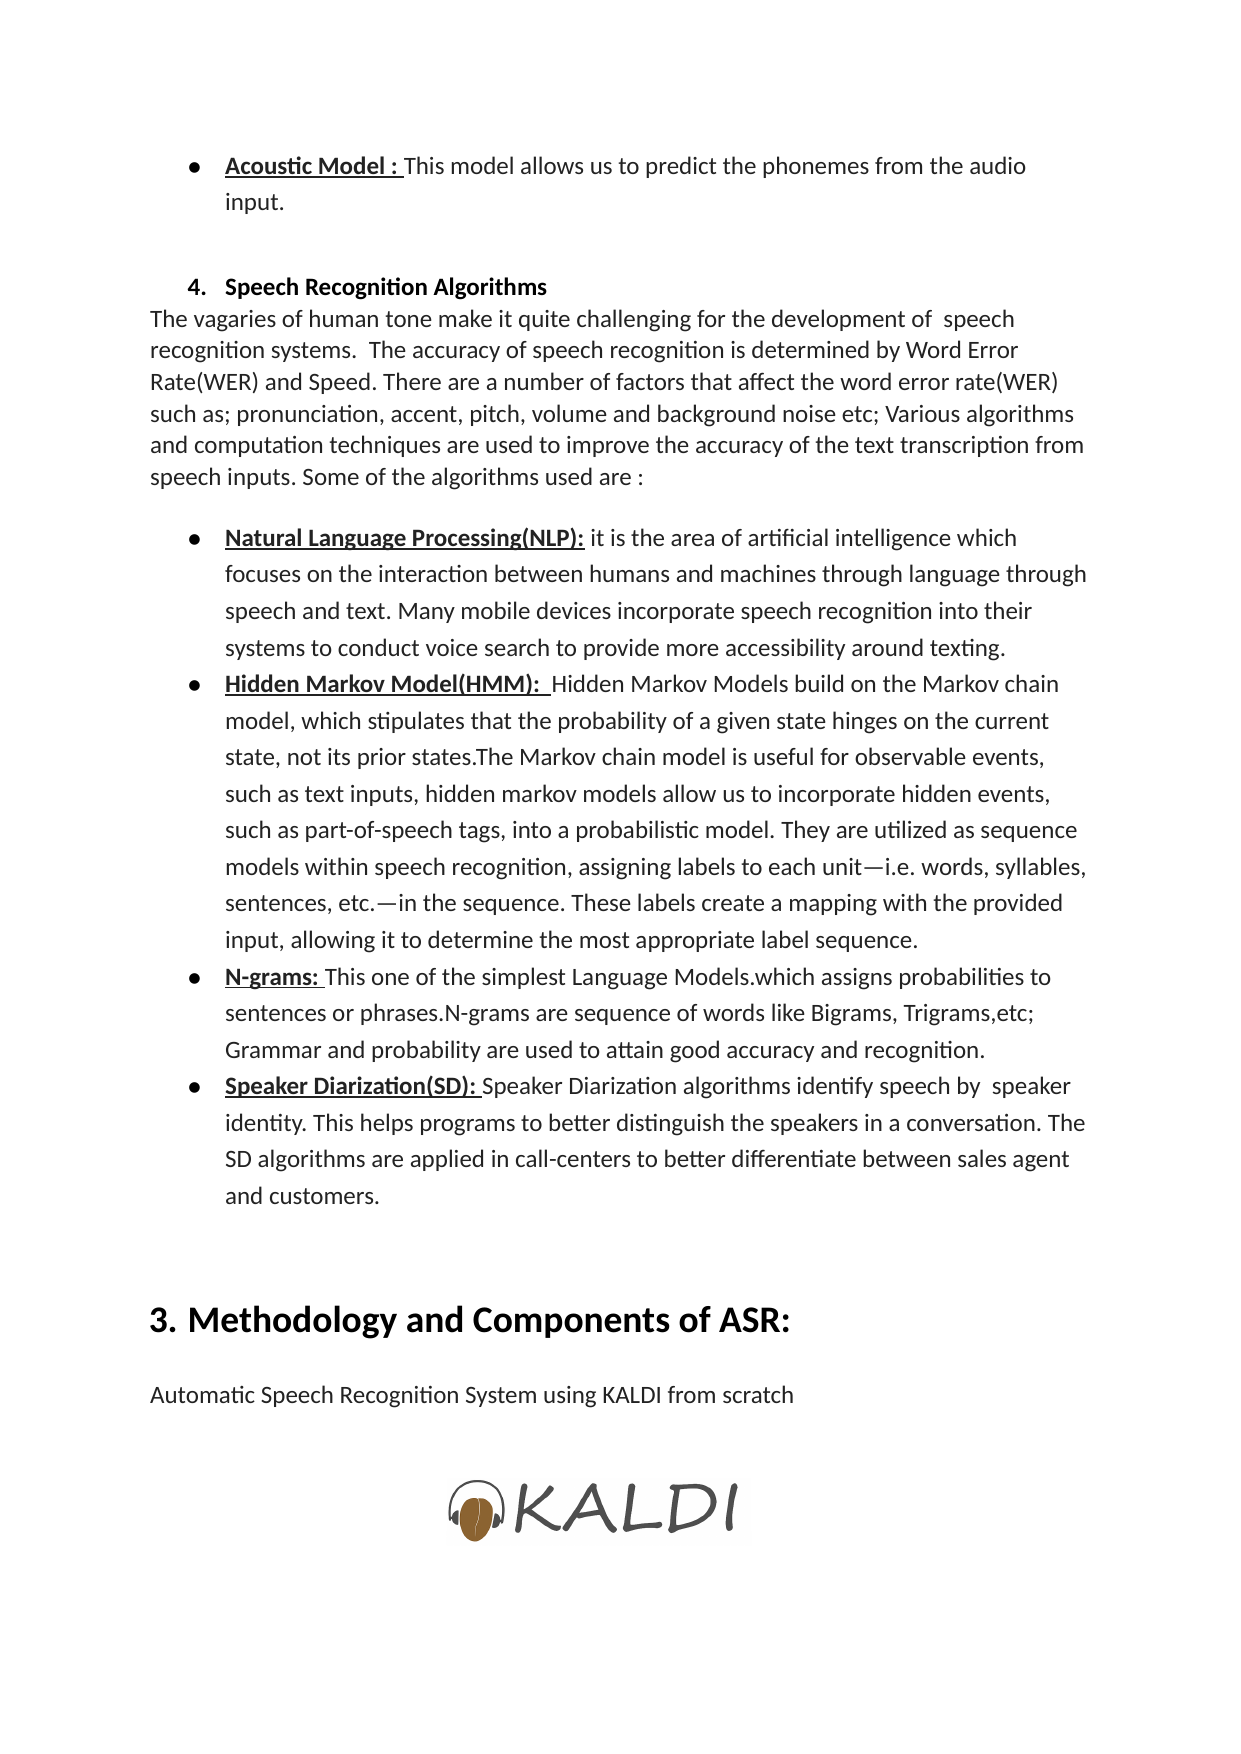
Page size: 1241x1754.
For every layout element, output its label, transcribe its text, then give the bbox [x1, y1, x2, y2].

list Acoustic Model : This model allows us to predict the phonemes from the audio input. [187, 150, 1090, 217]
list Hidden Markov Model(HMM): Hidden Markov Models build on the Markov chain model, which stipulates that the probability of a given state hinges on the current state, not its prior states.The Markov chain model is useful for observable events, such as text inputs, hidden markov models allow us to incorporate hidden events, such as part-of-speech tags, into a probabilistic model. They are utilized as sequence models within speech recognition, assigning labels to each unit—i.e. words, syllables, sentences, etc.—in the sequence. These labels create a mapping with the provided input, allowing it to determine the most appropriate label sequence. [187, 668, 1090, 955]
list N-grams: This one of the simplest Language Models.which assigns probabilities to sentences or phrases.N-grams are sequence of words like Bigrams, Trigrams,etc; Grammar and probability are used to attain good accuracy and recognition. [187, 961, 1090, 1064]
list Speaker Diarization(SD): Speaker Diarization algorithms identify speech by speaker identity. This helps programs to better distinguish the speakers in a conversation. The SD algorithms are applied in call-centers to better differentiate between sales agent and customers. [187, 1070, 1090, 1211]
text The vagaries of human tone make it quite challenging for the development of speech recognition systems. The accuracy of speech recognition is determined by Word Error Rate(WER) and Speed. There are a number of factors that affect the word error rate(WER) such as; pronunciation, accent, pitch, volume and background noise etc; Various algorithms and computation techniques are used to improve the accuracy of the text transcription from speech inputs. Some of the algorithms used are : [150, 303, 1090, 492]
list Natural Language Processing(NLP): it is the area of artificial intelligence which focuses on the interaction between humans and machines through language through speech and text. Many mobile devices incorporate speech recognition into their systems to conduct voice search to provide more accessibility around texting. [187, 522, 1090, 662]
subtitle Automatic Speech Recognition System using KALDI from scratch [150, 1379, 1090, 1410]
subtitle Methodology and Components of ASR: [148, 1296, 1090, 1342]
subtitle Speech Recognition Algorithms [187, 271, 1090, 302]
